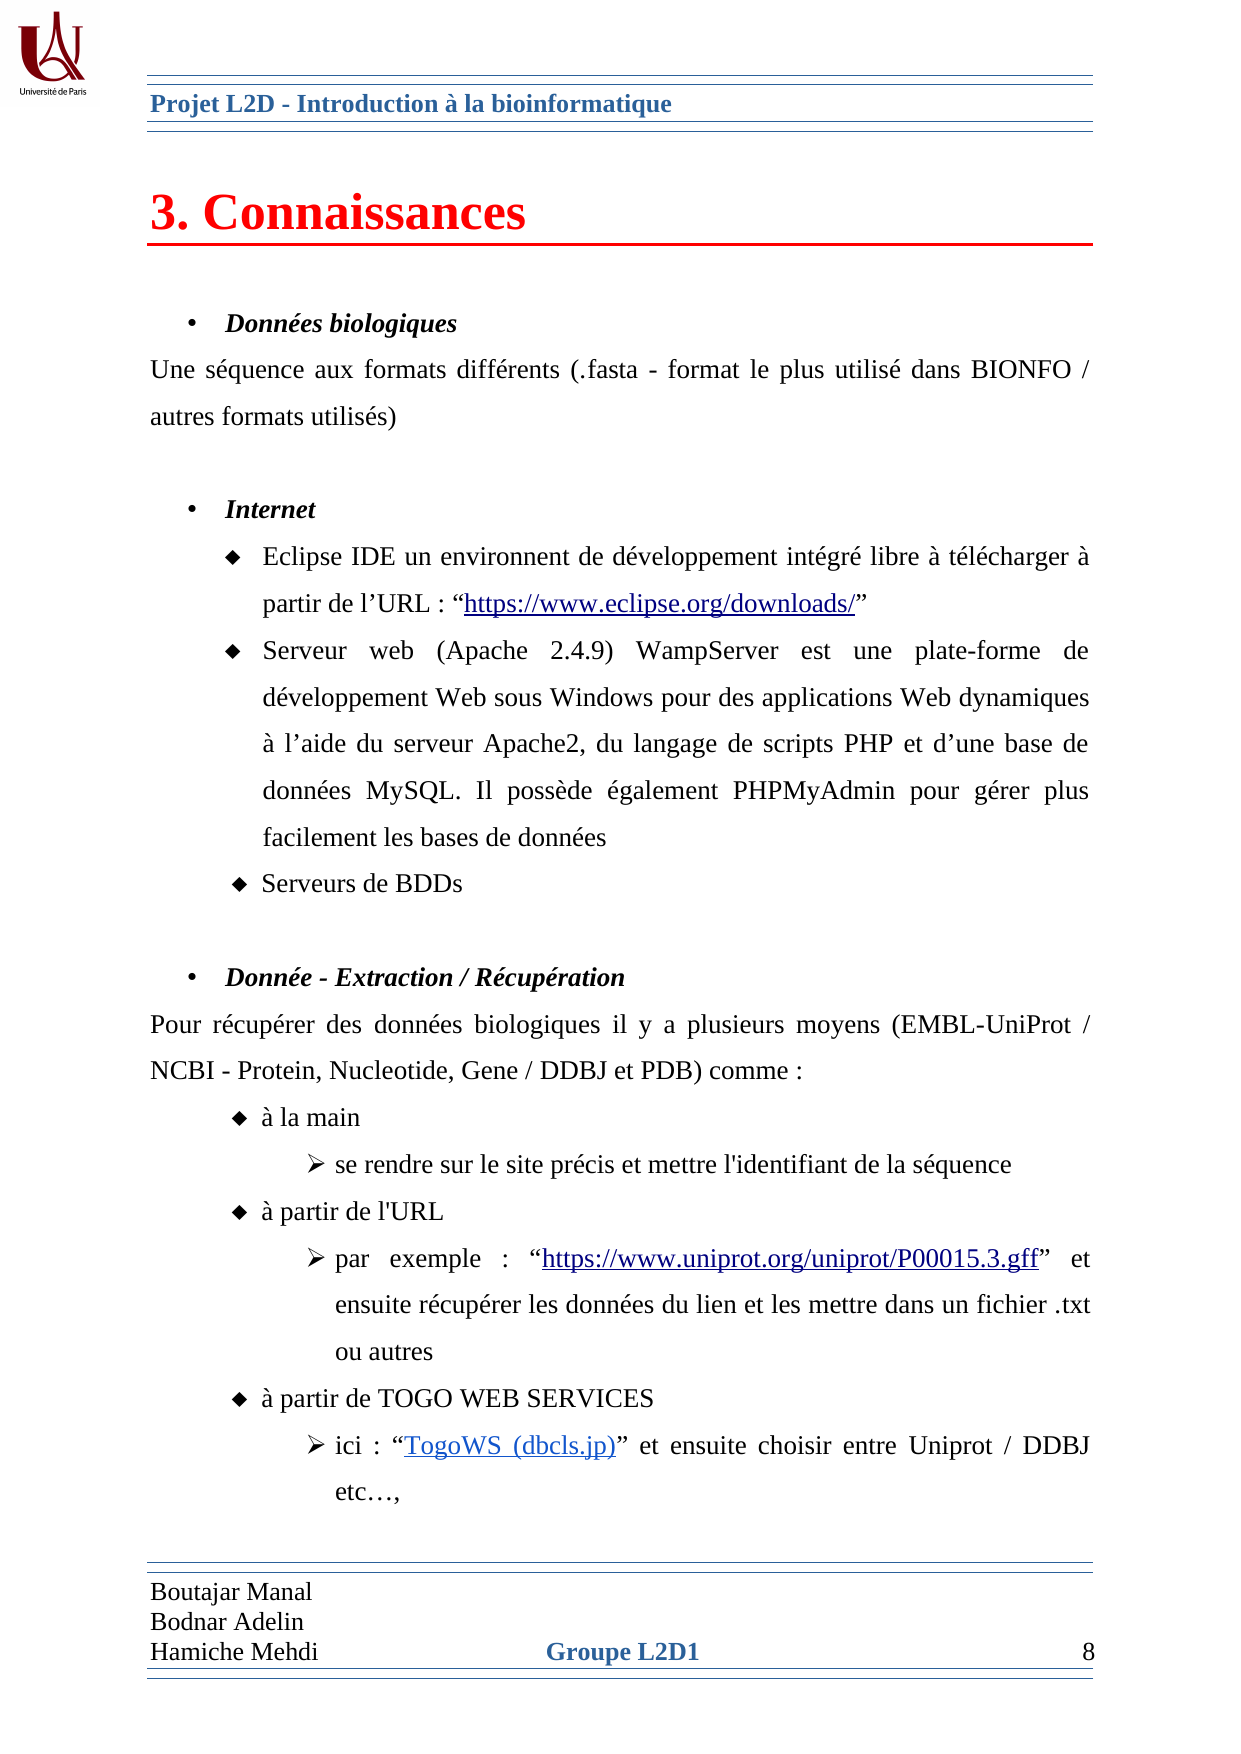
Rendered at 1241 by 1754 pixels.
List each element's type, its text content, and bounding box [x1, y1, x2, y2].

list se rendre sur le site précis et mettre l'identifiant de la séquence [1012, 1148, 1090, 1179]
list à la main [360, 1101, 1090, 1132]
list à partir de l'URL [444, 1195, 1090, 1226]
list à partir de l'URL [232, 1195, 261, 1226]
picture [0, 0, 101, 107]
list Données biologiques [187, 307, 1090, 338]
list Serveurs de BDDs [232, 867, 1090, 899]
list par exemple : “https://www.uniprot.org/uniprot/P00015.3.gff” et ensuite récupérer les données du lien et les mettre dans un fichier .txt ou autres [305, 1242, 1090, 1366]
text Pour récupérer des données biologiques il y a plusieurs moyens (EMBL-UniProt / NCBI - Protein, Nucleotide, Gene / DDBJ et PDB) comme : [150, 1039, 1090, 1086]
list à partir de TOGO WEB SERVICES [232, 1382, 261, 1413]
list Serveur web (Apache 2.4.9) WampServer est une plate-forme de développement Web sous Windows pour des applications Web dynamiques à l’aide du serveur Apache2, du langage de scripts PHP et d’une base de données MySQL. Il possède également PHPMyAdmin pour gérer plus facilement les bases de données [225, 634, 1090, 852]
list à partir de TOGO WEB SERVICES [654, 1382, 1090, 1413]
list Donnée - Extraction / Récupération [187, 961, 225, 992]
list Donnée - Extraction / Récupération [493, 961, 1090, 992]
text Une séquence aux formats différents (.fasta - format le plus utilisé dans BIONFO / autres formats utilisés) [150, 385, 1090, 431]
list Internet [187, 494, 1090, 525]
list Eclipse IDE un environnent de développement intégré libre à télécharger à partir de l’URL : “https://www.eclipse.org/downloads/” [225, 541, 1090, 618]
list à la main [232, 1101, 261, 1132]
subtitle 3. Connaissances [147, 178, 1093, 243]
list ici : “TogoWS (dbcls.jp)” et ensuite choisir entre Uniprot / DDBJ etc…, [305, 1429, 1090, 1507]
